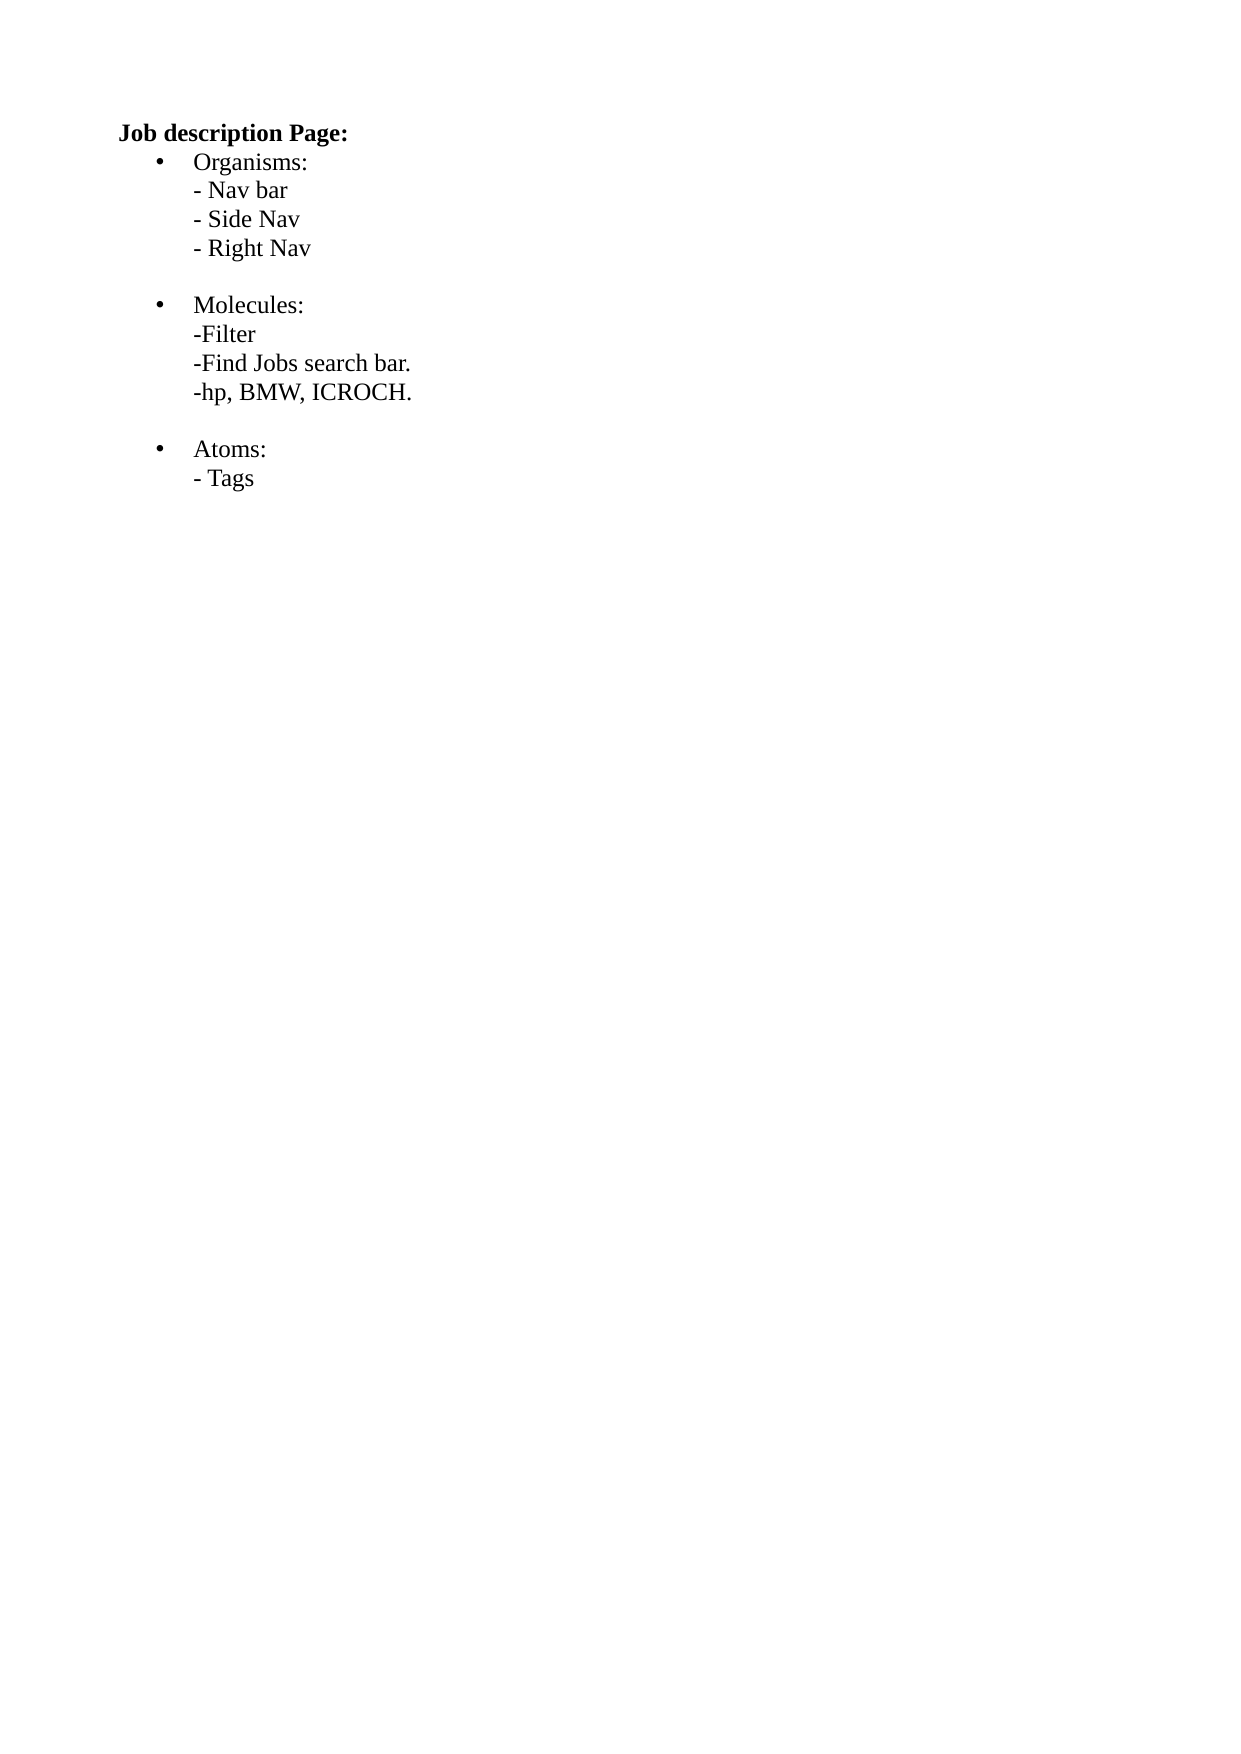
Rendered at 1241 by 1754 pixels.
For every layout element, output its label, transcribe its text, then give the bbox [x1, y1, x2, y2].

list -Filter [156, 319, 1122, 348]
list Molecules: [156, 291, 1122, 319]
list -Find Jobs search bar. [156, 348, 1122, 377]
list Atoms: [156, 434, 1122, 463]
list Organisms: [156, 147, 1122, 176]
text Job description Page: [118, 118, 1122, 147]
list - Right Nav [156, 233, 1122, 262]
list - Side Nav [156, 204, 1122, 233]
list - Nav bar [156, 176, 1122, 204]
list -hp, BMW, ICROCH. [156, 377, 1122, 406]
list - Tags [156, 463, 1122, 492]
